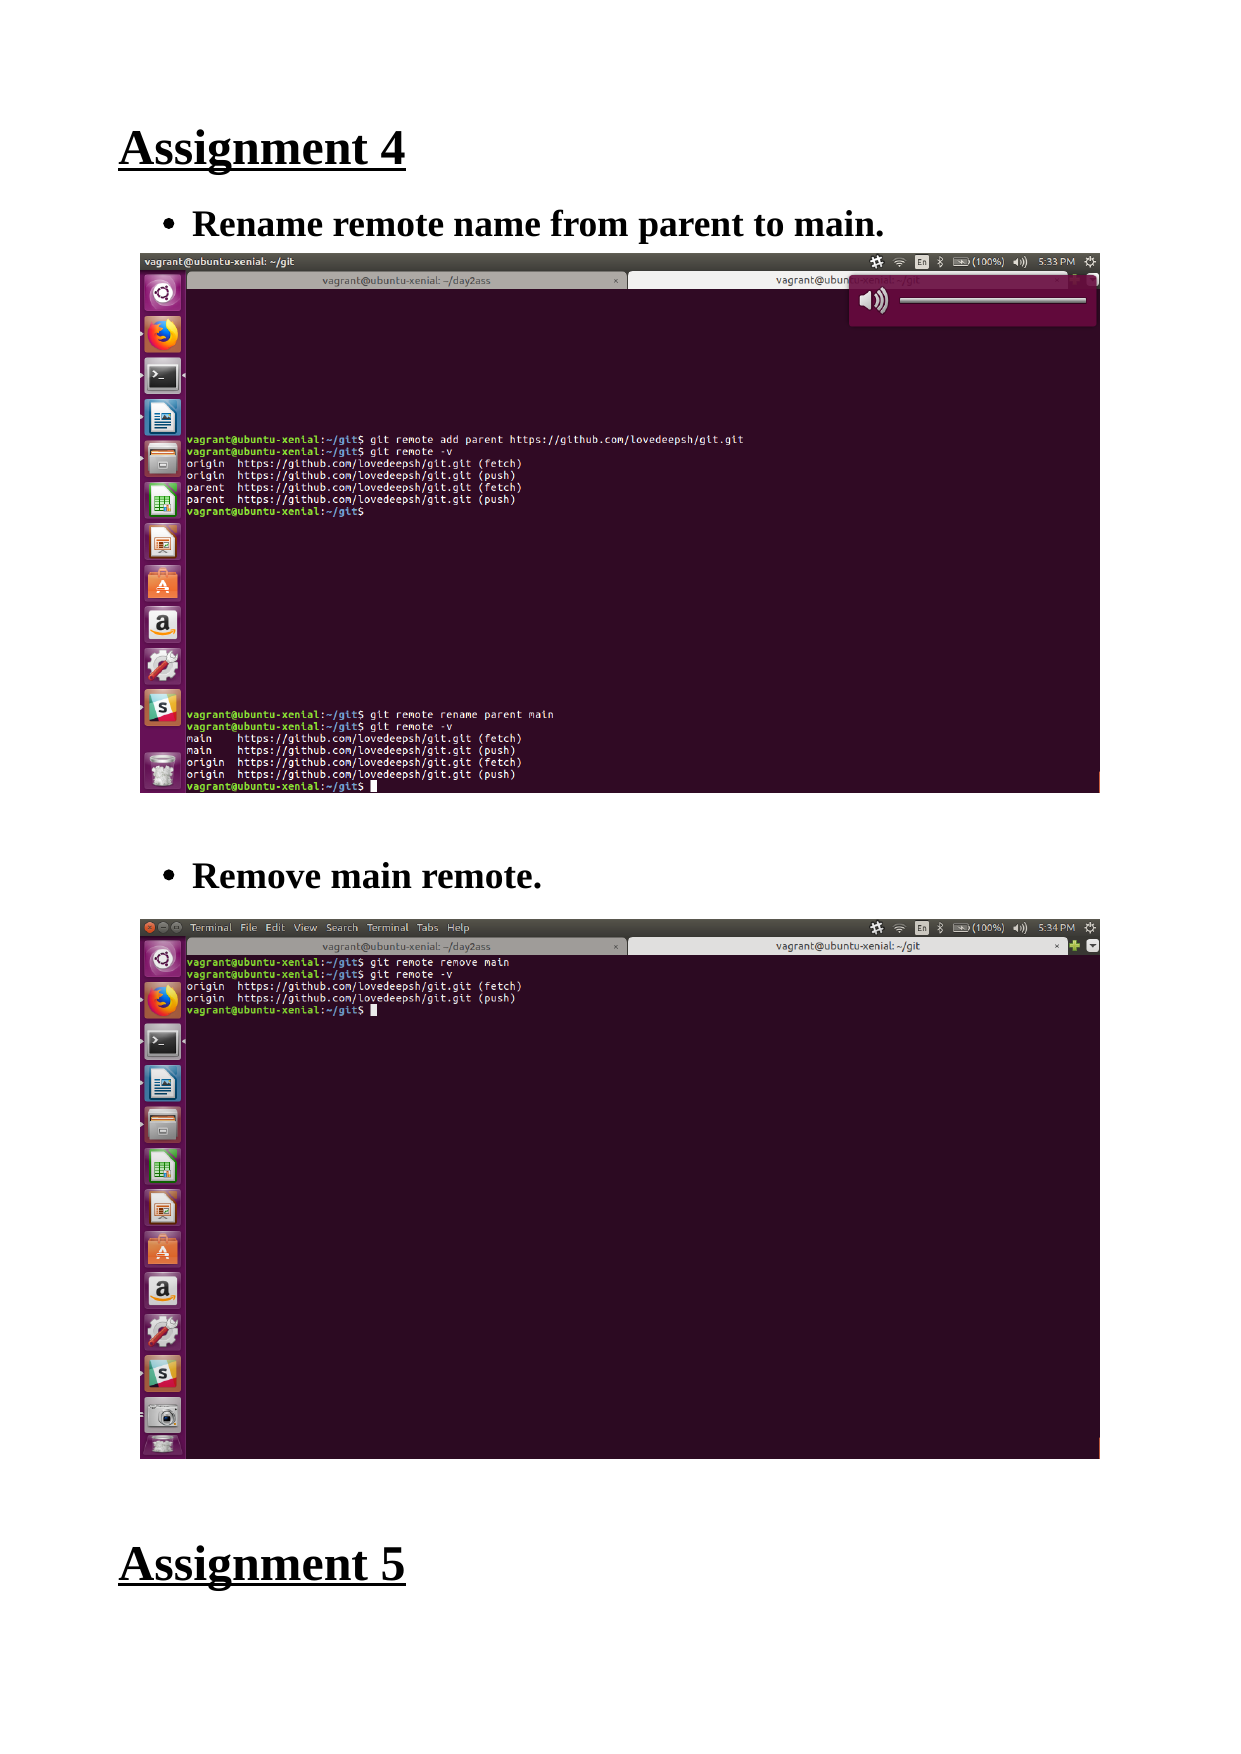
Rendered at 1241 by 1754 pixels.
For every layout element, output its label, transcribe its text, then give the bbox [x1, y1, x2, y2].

picture [140, 253, 1100, 793]
list Remove main remote. [162, 853, 1122, 896]
list Rename remote name from parent to main. [162, 202, 1122, 245]
text Assignment 5 [118, 1534, 1122, 1591]
picture [140, 919, 1100, 1459]
text Assignment 4 [118, 118, 1122, 176]
